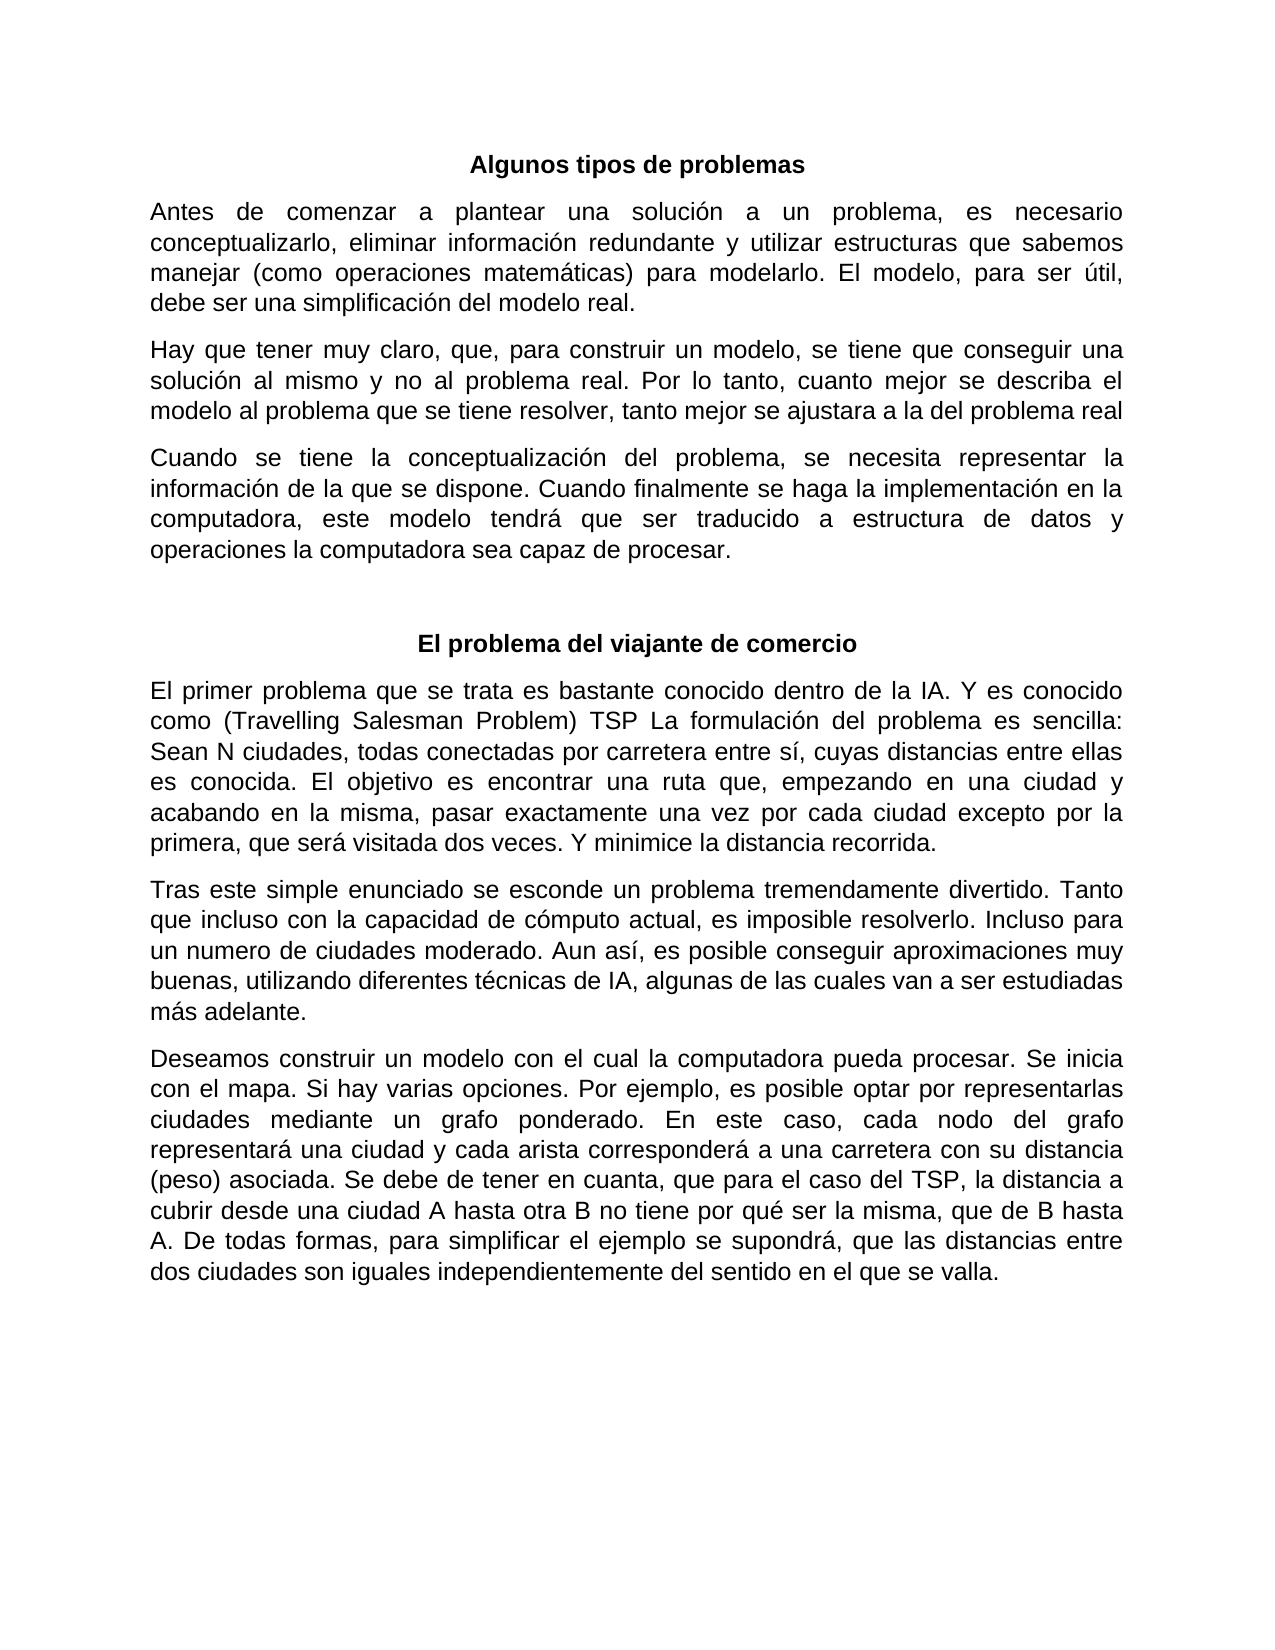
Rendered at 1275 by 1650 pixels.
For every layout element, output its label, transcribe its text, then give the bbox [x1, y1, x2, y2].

text El problema del viajante de comercio [150, 629, 1125, 657]
text Algunos tipos de problemas [150, 150, 1125, 179]
text El primer problema que se trata es bastante conocido dentro de la IA. Y es conocido como (Travelling Salesman Problem) TSP La formulación del problema es sencilla: Sean N ciudades, todas conectadas por carretera entre sí, cuyas distancias entre ellas es conocida. El objetivo es encontrar una ruta que, empezando en una ciudad y acabando en la misma, pasar exactamente una vez por cada ciudad excepto por la primera, que será visitada dos veces. Y minimice la distancia recorrida. [150, 676, 1125, 857]
text Tras este simple enunciado se esconde un problema tremendamente divertido. Tanto que incluso con la capacidad de cómputo actual, es imposible resolverlo. Incluso para un numero de ciudades moderado. Aun así, es posible conseguir aproximaciones muy buenas, utilizando diferentes técnicas de IA, algunas de las cuales van a ser estudiadas más adelante. [150, 875, 1125, 1025]
text Antes de comenzar a plantear una solución a un problema, es necesario conceptualizarlo, eliminar información redundante y utilizar estructuras que sabemos manejar (como operaciones matemáticas) para modelarlo. El modelo, para ser útil, debe ser una simplificación del modelo real. [150, 197, 1125, 317]
text Cuando se tiene la conceptualización del problema, se necesita representar la información de la que se dispone. Cuando finalmente se haga la implementación en la computadora, este modelo tendrá que ser traducido a estructura de datos y operaciones la computadora sea capaz de procesar. [150, 443, 1125, 563]
text Hay que tener muy claro, que, para construir un modelo, se tiene que conseguir una solución al mismo y no al problema real. Por lo tanto, cuanto mejor se describa el modelo al problema que se tiene resolver, tanto mejor se ajustara a la del problema real [150, 335, 1125, 425]
text Deseamos construir un modelo con el cual la computadora pueda procesar. Se inicia con el mapa. Si hay varias opciones. Por ejemplo, es posible optar por representarlas ciudades mediante un grafo ponderado. En este caso, cada nodo del grafo representará una ciudad y cada arista corresponderá a una carretera con su distancia (peso) asociada. Se debe de tener en cuanta, que para el caso del TSP, la distancia a cubrir desde una ciudad A hasta otra B no tiene por qué ser la misma, que de B hasta A. De todas formas, para simplificar el ejemplo se supondrá, que las distancias entre dos ciudades son iguales independientemente del sentido en el que se valla. [150, 1044, 1125, 1285]
